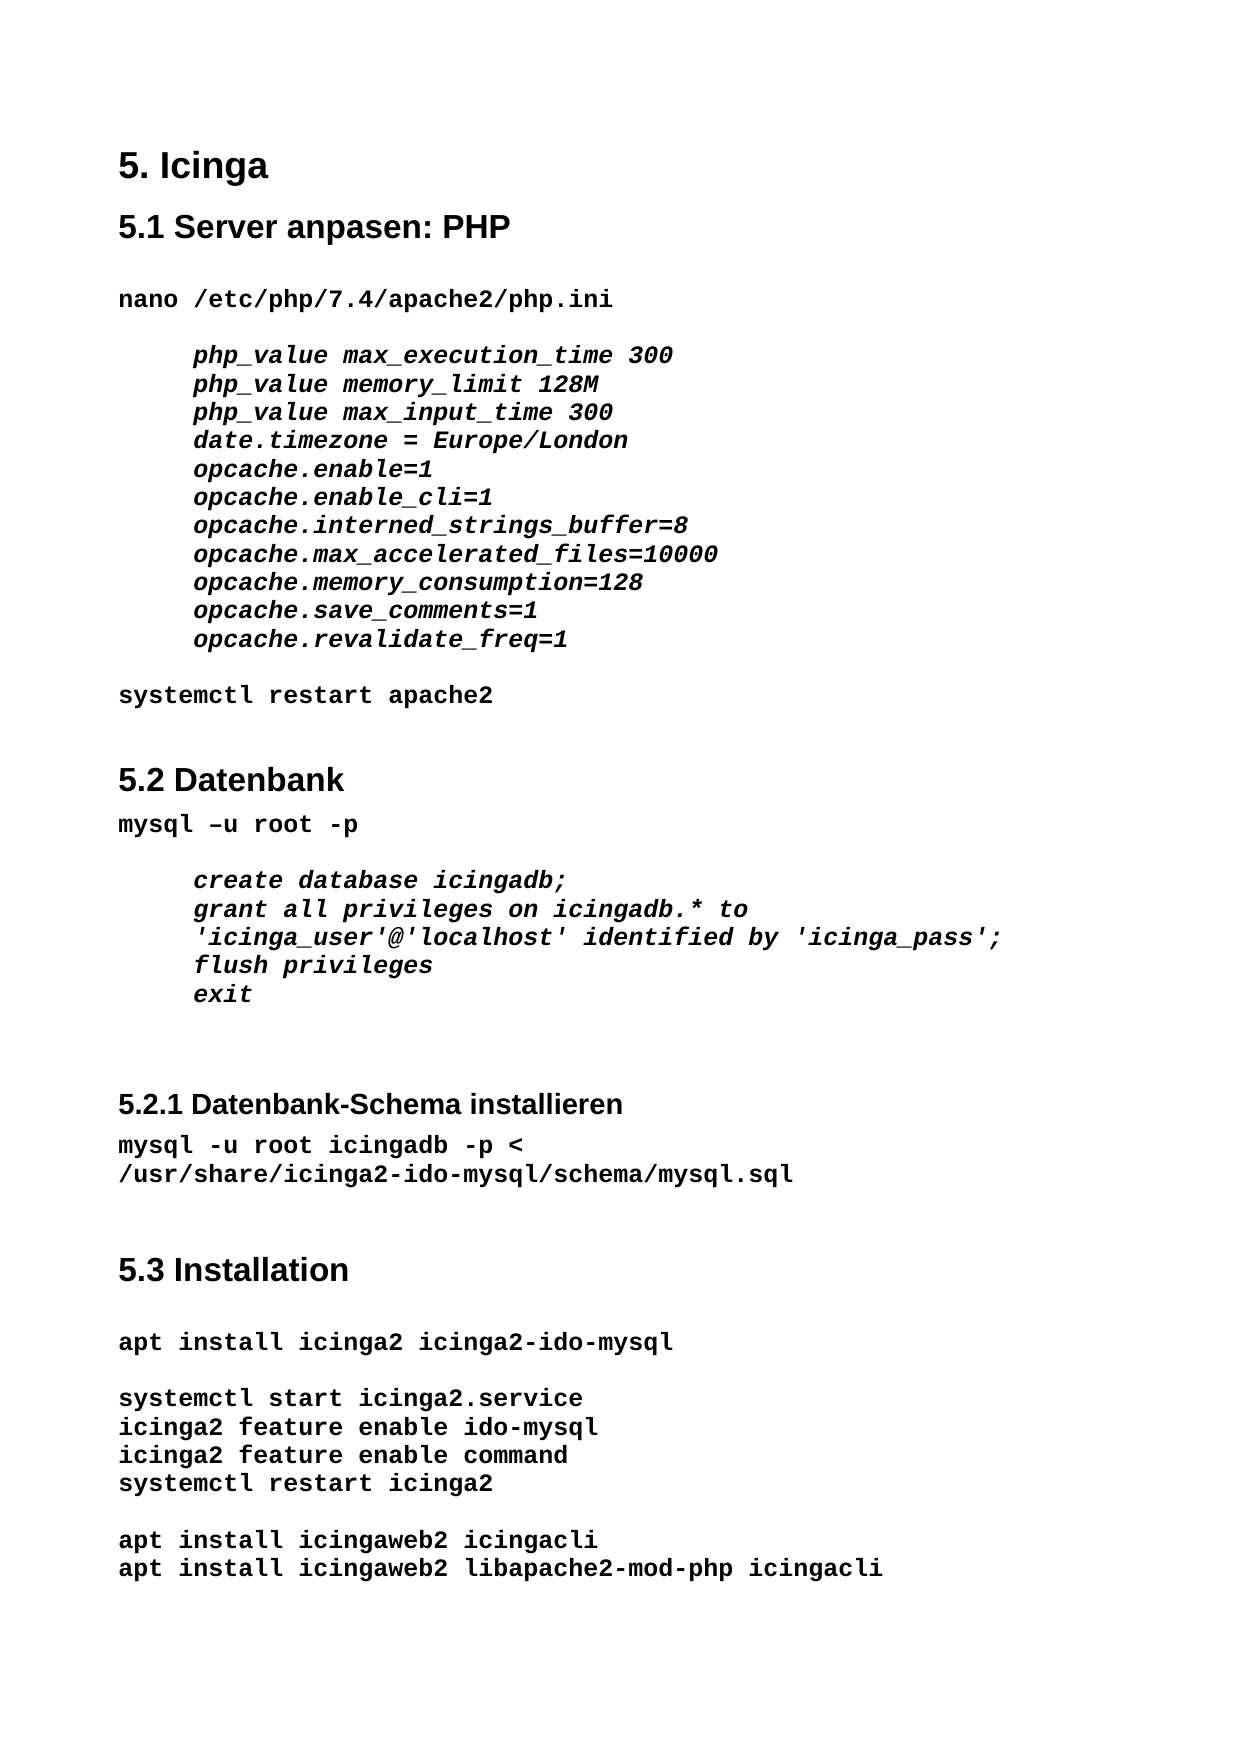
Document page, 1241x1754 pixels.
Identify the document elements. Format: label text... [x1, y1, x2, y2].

text systemctl start icinga2.service [118, 1386, 1122, 1414]
text icinga2 feature enable ido-mysql [118, 1414, 1122, 1443]
text php_value memory_limit 128M [118, 371, 1122, 400]
subtitle 5.2.1 Datenbank-Schema installieren [118, 1087, 1122, 1120]
text mysql -u root icingadb -p < /usr/share/icinga2-ido-mysql/schema/mysql.sql [118, 1133, 1122, 1189]
text mysql –u root -p [118, 811, 1122, 840]
text opcache.memory_consumption=128 [118, 570, 1122, 598]
text php_value max_execution_time 300 [118, 343, 1122, 371]
text opcache.revalidate_freq=1 [118, 626, 1122, 655]
text exit [118, 981, 1122, 1010]
text flush privileges [118, 953, 1122, 981]
subtitle 5.2 Datenbank [118, 761, 1122, 799]
text opcache.save_comments=1 [118, 598, 1122, 626]
text opcache.max_accelerated_files=10000 [118, 541, 1122, 570]
text nano /etc/php/7.4/apache2/php.ini [118, 286, 1122, 315]
text php_value max_input_time 300 [118, 400, 1122, 428]
text apt install icingaweb2 icingacli [118, 1528, 1122, 1556]
subtitle 5.3 Installation [118, 1250, 1122, 1288]
text create database icingadb; [118, 868, 1122, 896]
text systemctl restart icinga2 [118, 1471, 1122, 1499]
subtitle 5.1 Server anpasen: PHP [118, 207, 1122, 246]
text apt install icinga2 icinga2-ido-mysql [118, 1329, 1122, 1358]
text apt install icingaweb2 libapache2-mod-php icingacli [118, 1556, 1122, 1584]
text icinga2 feature enable command [118, 1443, 1122, 1471]
text opcache.enable=1 [118, 456, 1122, 485]
text systemctl restart apache2 [118, 683, 1122, 711]
text grant all privileges on icingadb.* to 'icinga_user'@'localhost' identified by 'icinga_pass'; [118, 896, 1122, 953]
text opcache.interned_strings_buffer=8 [118, 513, 1122, 541]
text date.timezone = Europe/London [118, 428, 1122, 456]
text opcache.enable_cli=1 [118, 485, 1122, 513]
subtitle 5. Icinga [118, 143, 1122, 186]
